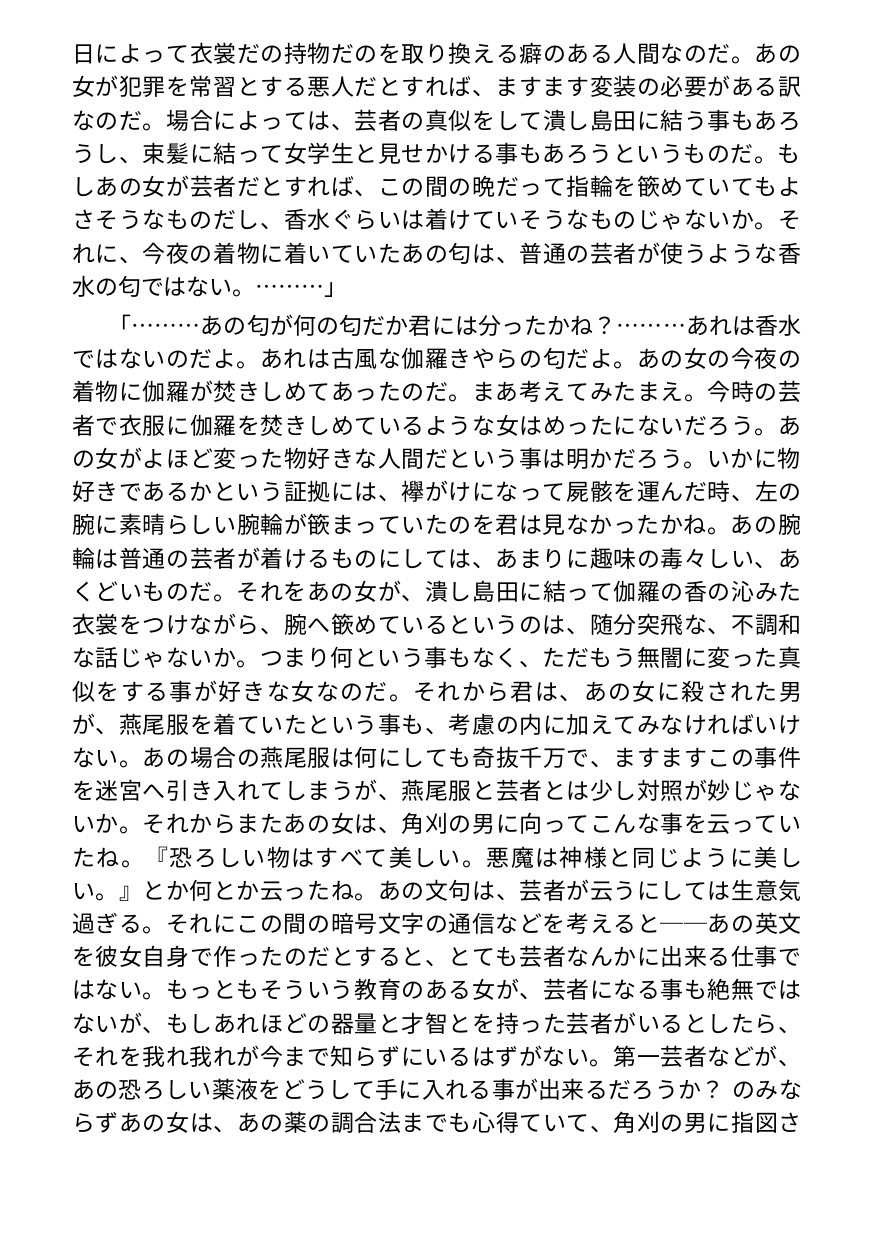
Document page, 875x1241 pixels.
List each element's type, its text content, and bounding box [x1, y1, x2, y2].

text 「………あの匂が何の匂だか君には分ったかね？………あれは香水ではないのだよ。あれは古風な伽羅きやらの匂だよ。あの女の今夜の着物に伽羅が焚きしめてあったのだ。まあ考えてみたまえ。今時の芸者で衣服に伽羅を焚きしめているような女はめったにないだろう。あの女がよほど変った物好きな人間だという事は明かだろう。いかに物好きであるかという証拠には、襷がけになって屍骸を運んだ時、左の腕に素晴らしい腕輪が篏まっていたのを君は見なかったかね。あの腕輪は普通の芸者が着けるものにしては、あまりに趣味の毒々しい、あくどいものだ。それをあの女が、潰し島田に結って伽羅の香の沁みた衣裳をつけながら、腕へ篏めているというのは、随分突飛な、不調和な話じゃないか。つまり何という事もなく、ただもう無闇に変った真似をする事が好きな女なのだ。それから君は、あの女に殺された男が、燕尾服を着ていたという事も、考慮の内に加えてみなければいけない。あの場合の燕尾服は何にしても奇抜千万で、ますますこの事件を迷宮へ引き入れてしまうが、燕尾服と芸者とは少し対照が妙じゃないか。それからまたあの女は、角刈の男に向ってこんな事を云っていたね。『恐ろしい物はすべて美しい。悪魔は神様と同じように美しい。』とか何とか云ったね。あの文句は、芸者が云うにしては生意気過ぎる。それにこの間の暗号文字の通信などを考えると──あの英文を彼女自身で作ったのだとすると、とても芸者なんかに出来る仕事ではない。もっともそういう教育のある女が、芸者になる事も絶無ではないが、もしあれほどの器量と才智とを持った芸者がいるとしたら、それを我れ我れが今まで知らずにいるはずがない。第一芸者などが、あの恐ろしい薬液をどうして手に入れる事が出来るだろうか？ のみならずあの女は、あの薬の調合法までも心得ていて、角刈の男に指図さ [72, 308, 802, 1138]
text 日によって衣裳だの持物だのを取り換える癖のある人間なのだ。あの女が犯罪を常習とする悪人だとすれば、ますます変装の必要がある訳なのだ。場合によっては、芸者の真似をして潰し島田に結う事もあろうし、束髪に結って女学生と見せかける事もあろうというものだ。もしあの女が芸者だとすれば、この間の晩だって指輪を篏めていてもよさそうなものだし、香水ぐらいは着けていそうなものじゃないか。それに、今夜の着物に着いていたあの匂は、普通の芸者が使うような香水の匂ではない。………」 [72, 36, 802, 302]
